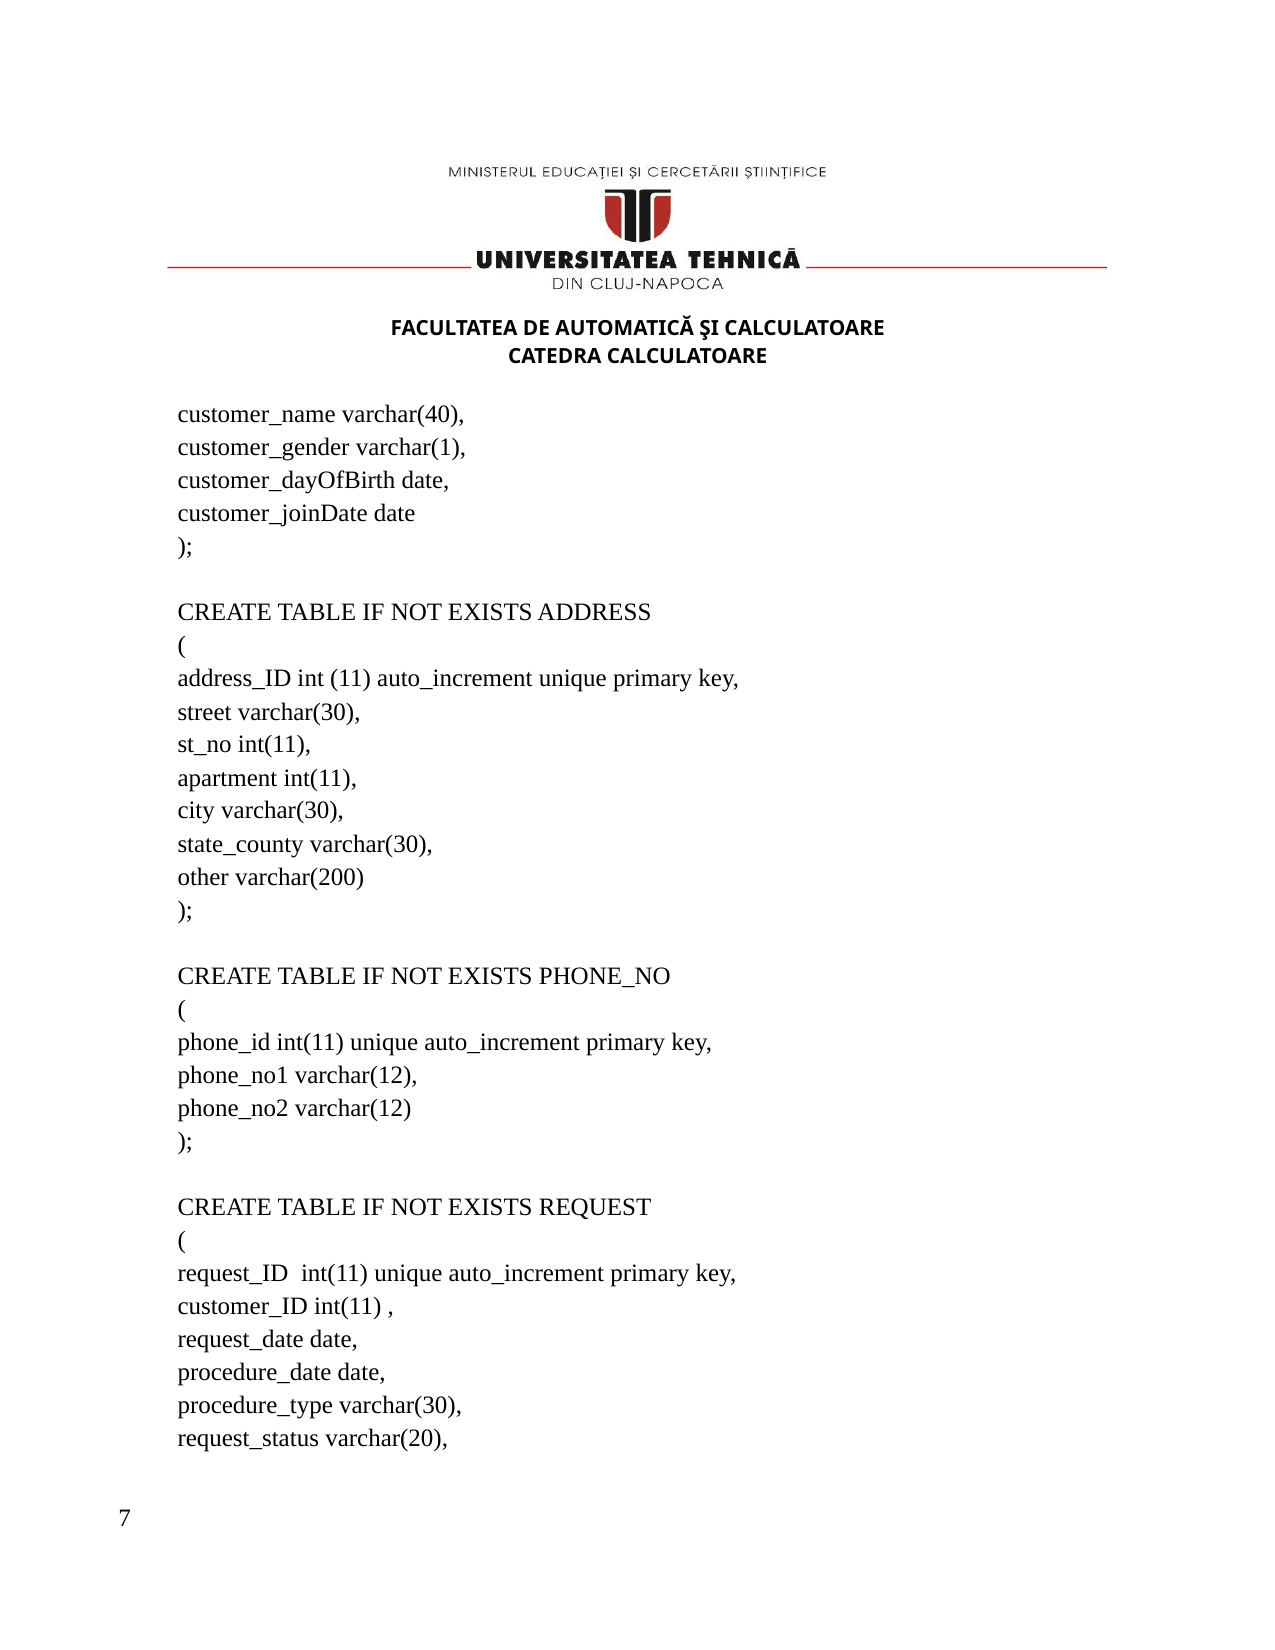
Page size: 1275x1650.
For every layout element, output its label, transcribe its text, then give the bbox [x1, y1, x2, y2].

text request_ID int(11) unique auto_increment primary key, [177, 1258, 1157, 1287]
text ); [177, 1126, 1157, 1154]
text procedure_date date, [177, 1357, 1157, 1386]
text phone_no2 varchar(12) [177, 1093, 1157, 1122]
text other varchar(200) [177, 862, 1157, 890]
text state_county varchar(30), [177, 829, 1157, 857]
text customer_ID int(11) , [177, 1291, 1157, 1320]
text request_date date, [177, 1324, 1157, 1353]
text customer_dayOfBirth date, [177, 465, 1157, 494]
text ); [177, 895, 1157, 923]
text ( [177, 1225, 1157, 1254]
text apartment int(11), [177, 763, 1157, 791]
text CREATE TABLE IF NOT EXISTS PHONE_NO [177, 961, 1157, 989]
text city varchar(30), [177, 796, 1157, 824]
text customer_name varchar(40), [177, 399, 1157, 428]
text customer_gender varchar(1), [177, 432, 1157, 461]
text phone_id int(11) unique auto_increment primary key, [177, 1027, 1157, 1056]
text address_ID int (11) auto_increment unique primary key, [177, 663, 1157, 692]
text ); [177, 531, 1157, 560]
text procedure_type varchar(30), [177, 1390, 1157, 1419]
text ( [177, 994, 1157, 1022]
text st_no int(11), [177, 729, 1157, 758]
text request_status varchar(20), [177, 1423, 1157, 1452]
text phone_no1 varchar(12), [177, 1060, 1157, 1088]
picture [167, 118, 1108, 301]
text ( [177, 631, 1157, 659]
text CREATE TABLE IF NOT EXISTS REQUEST [177, 1192, 1157, 1221]
text CREATE TABLE IF NOT EXISTS ADDRESS [177, 597, 1157, 626]
text street varchar(30), [177, 697, 1157, 725]
text customer_joinDate date [177, 498, 1157, 527]
